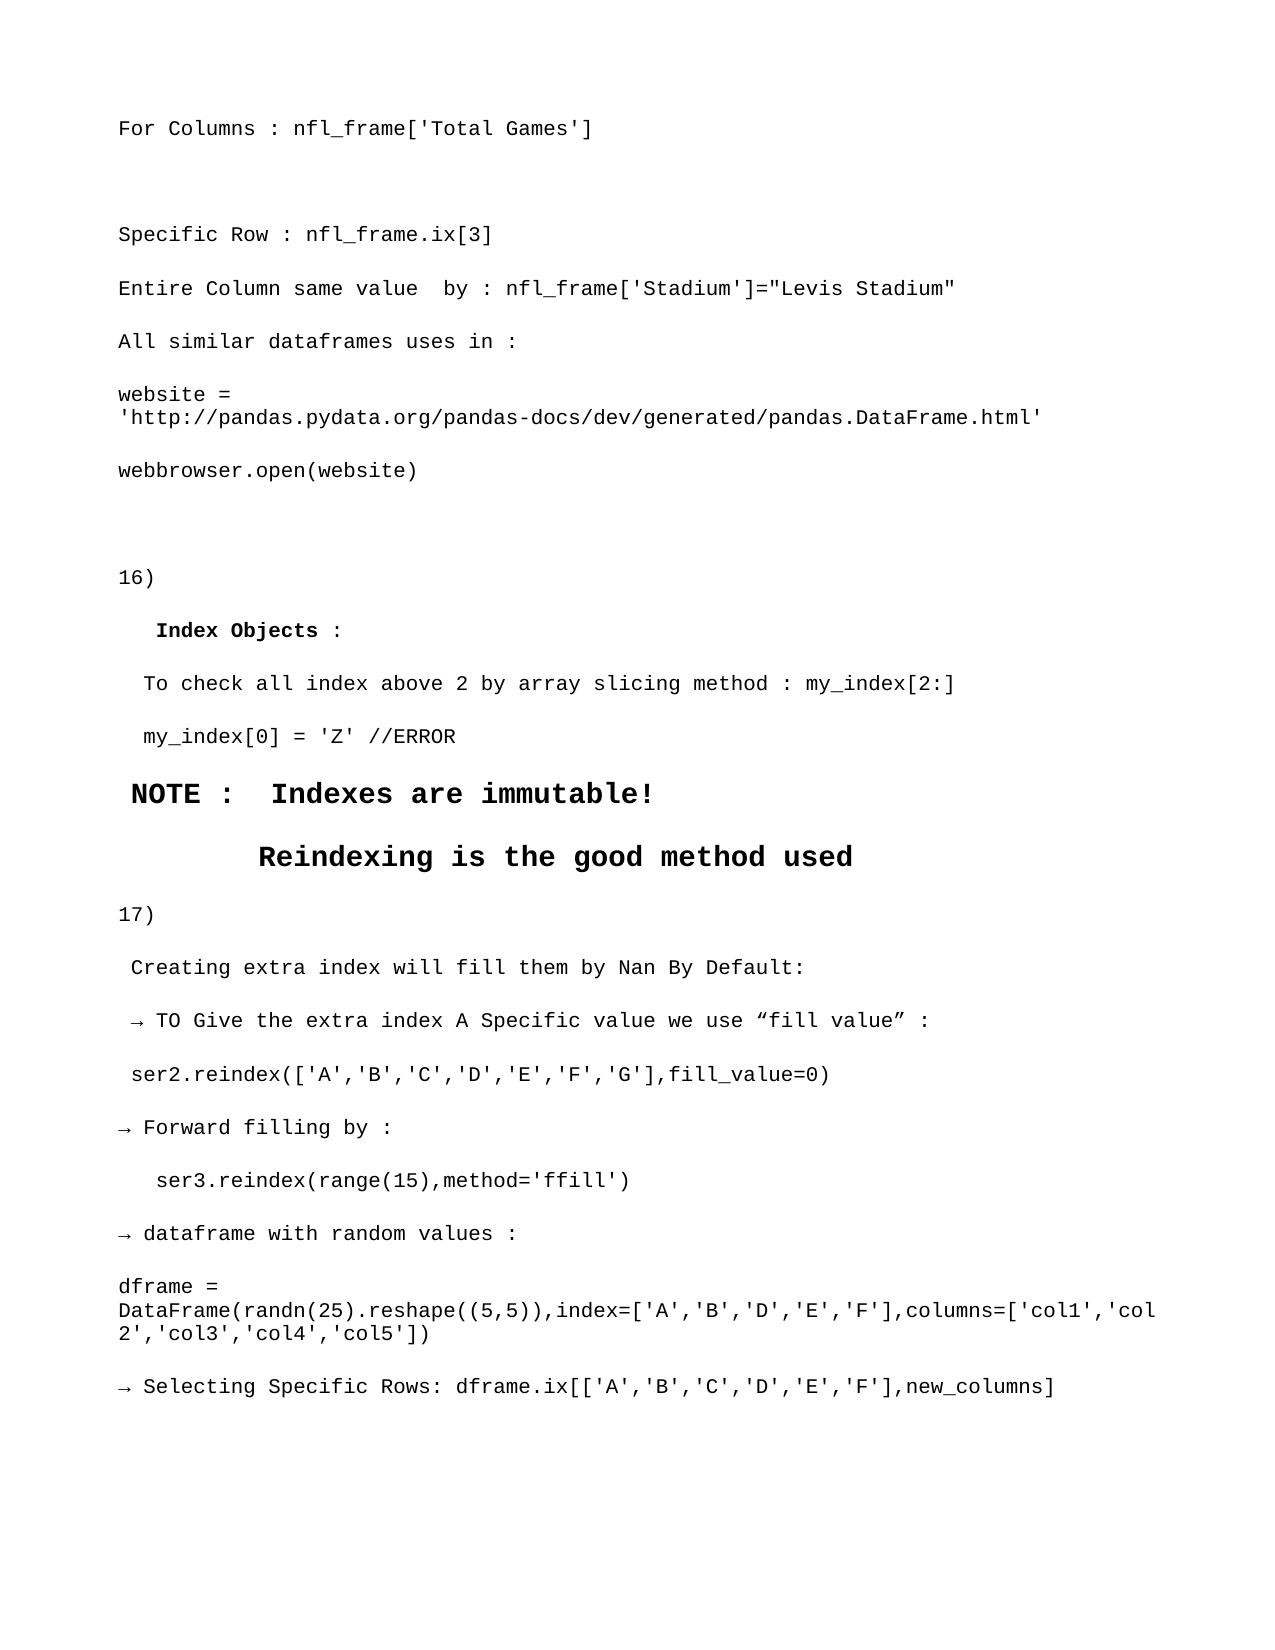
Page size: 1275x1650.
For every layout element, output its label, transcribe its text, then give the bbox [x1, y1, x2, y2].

text For Columns : nfl_frame['Total Games'] [118, 118, 1157, 142]
text Index Objects : [118, 620, 1157, 643]
text ser3.reindex(range(15),method='ffill') [118, 1170, 1157, 1193]
text To check all index above 2 by array slicing method : my_index[2:] [118, 673, 1157, 697]
text Reindexing is the good method used [118, 842, 1157, 875]
text webbrowser.open(website) [118, 461, 1157, 484]
text NOTE : Indexes are immutable! [118, 779, 1157, 812]
text Specific Row : nfl_frame.ix[3] [118, 224, 1157, 248]
text → Forward filling by : [118, 1117, 1157, 1140]
text Creating extra index will fill them by Nan By Default: [118, 957, 1157, 981]
text → Selecting Specific Rows: dframe.ix[['A','B','C','D','E','F'],new_columns] [118, 1377, 1157, 1400]
text Entire Column same value by : nfl_frame['Stadium']="Levis Stadium" [118, 277, 1157, 301]
text All similar dataframes uses in : [118, 331, 1157, 354]
text 17) [118, 904, 1157, 928]
text 16) [118, 567, 1157, 590]
text dframe = DataFrame(randn(25).reshape((5,5)),index=['A','B','D','E','F'],columns=['col1','col2','col3','col4','col5']) [118, 1276, 1157, 1347]
text my_index[0] = 'Z' //ERROR [118, 726, 1157, 750]
text website = 'http://pandas.pydata.org/pandas-docs/dev/generated/pandas.DataFrame.html' [118, 384, 1157, 431]
text → TO Give the extra index A Specific value we use “fill value” : [118, 1011, 1157, 1034]
text ser2.reindex(['A','B','C','D','E','F','G'],fill_value=0) [118, 1064, 1157, 1087]
text → dataframe with random values : [118, 1223, 1157, 1247]
